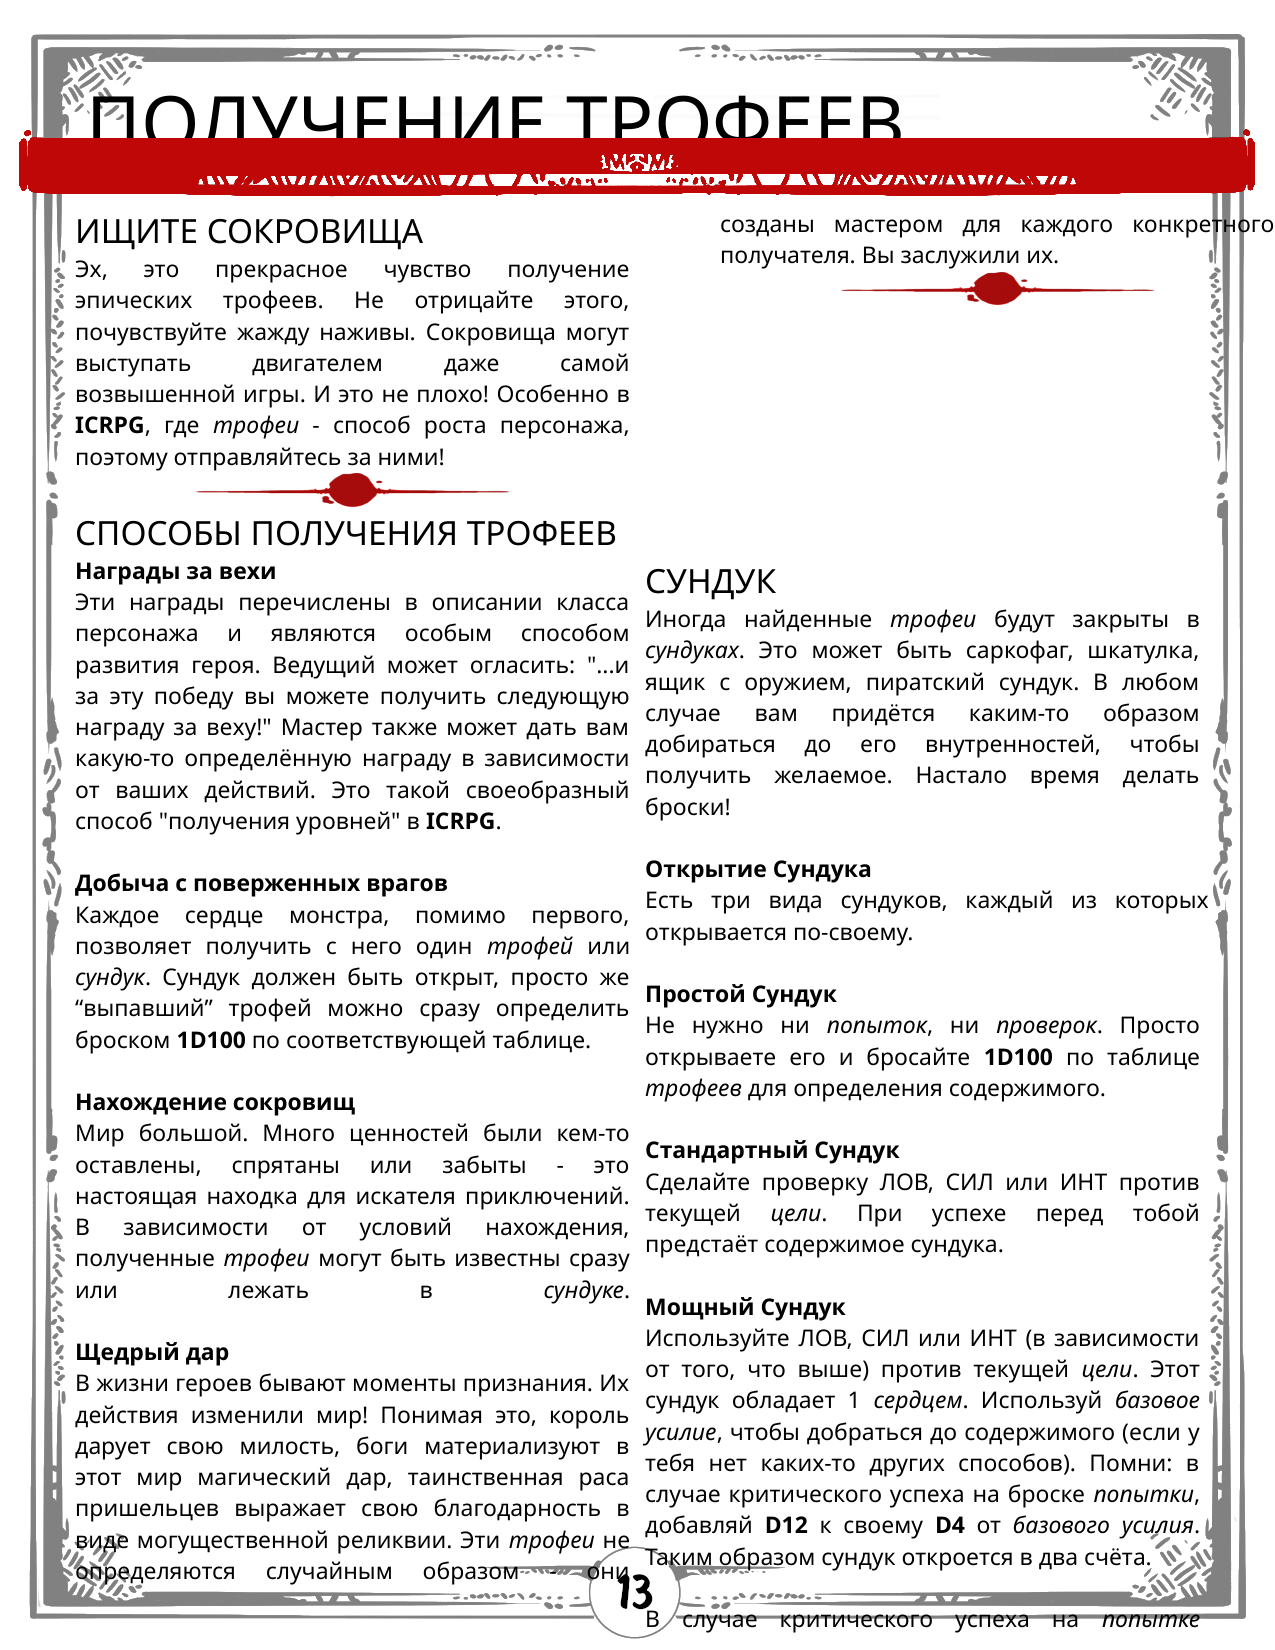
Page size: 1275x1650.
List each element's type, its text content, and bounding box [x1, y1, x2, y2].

text Каждое сердце монстра, помимо первого, позволяет получить с него один трофей или сундук. Сундук должен быть открыт, просто же “выпавший” трофей можно сразу определить броском 1D100 по соответствующей таблице. [75, 898, 630, 1055]
text Добыча с поверженных врагов [75, 867, 630, 898]
picture [0, 6, 1275, 1647]
text В случае критического успеха на попытке [645, 1572, 1200, 1634]
text Мощный Сундук [645, 1259, 1200, 1322]
text Награды за вехи [75, 555, 630, 586]
text Эх, это прекрасное чувство получение эпических трофеев. Не отрицайте этого, почувствуйте жажду наживы. Сокровища могут выступать двигателем даже самой возвышенной игры. И это не плохо! Особенно в ICRPG, где трофеи - способ роста персонажа, поэтому отправляйтесь за ними! [75, 253, 630, 472]
subtitle СПОСОБЫ ПОЛУЧЕНИЯ ТРОФЕЕВ [75, 509, 630, 555]
text Мир большой. Много ценностей были кем-то оставлены, спрятаны или забыты - это настоящая находка для искателя приключений. В зависимости от условий нахождения, полученные трофеи могут быть известны сразу или лежать в сундуке. Щедрый дар [75, 1117, 630, 1367]
text созданы мастером для каждого конкретного получателя. Вы заслужили их. [720, 203, 1275, 270]
text Не нужно ни попыток, ни проверок. Просто открываете его и бросайте 1D100 по таблице трофеев для определения содержимого. [645, 1009, 1200, 1103]
text Иногда найденные трофеи будут закрыты в сундуках. Это может быть саркофаг, шкатулка, ящик с оружием, пиратский сундук. В любом случае вам придётся каким-то образом добираться до его внутренностей, чтобы получить желаемое. Настало время делать броски! [645, 603, 1200, 822]
text Открытие Сундука [645, 822, 1200, 884]
subtitle ИЩИТЕ СОКРОВИЩА [75, 208, 630, 253]
text В жизни героев бывают моменты признания. Их действия изменили мир! Понимая это, король дарует свою милость, боги материализуют в этот мир магический дар, таинственная раса пришельцев выражает свою благодарность в виде могущественной реликвии. Эти трофеи не определяются случайным образом - они [75, 1367, 630, 1586]
text Есть три вида сундуков, каждый из которых открывается по-своему. [645, 884, 1209, 947]
text Стандартный Сундук [645, 1103, 1200, 1166]
text Простой Сундук [645, 978, 1275, 1009]
text Нахождение сокровищ [75, 1055, 630, 1117]
text Используйте ЛОВ, СИЛ или ИНТ (в зависимости от того, что выше) против текущей цели. Этот сундук обладает 1 сердцем. Используй базовое усилие, чтобы добраться до содержимого (если у тебя нет каких-то других способов). Помни: в случае критического успеха на броске попытки, добавляй D12 к своему D4 от базового усилия. Таким образом сундук откроется в два счёта. [645, 1322, 1200, 1572]
subtitle СУНДУК [645, 558, 1275, 603]
text Эти награды перечислены в описании класса персонажа и являются особым способом развития героя. Ведущий может огласить: "...и за эту победу вы можете получить следующую награду за веху!" Мастер также может дать вам какую-то определённую награду в зависимости от ваших действий. Это такой своеобразный способ "получения уровней" в ICRPG. [75, 586, 630, 836]
text Сделайте проверку ЛОВ, СИЛ или ИНТ против текущей цели. При успехе перед тобой предстаёт содержимое сундука. [645, 1166, 1200, 1259]
